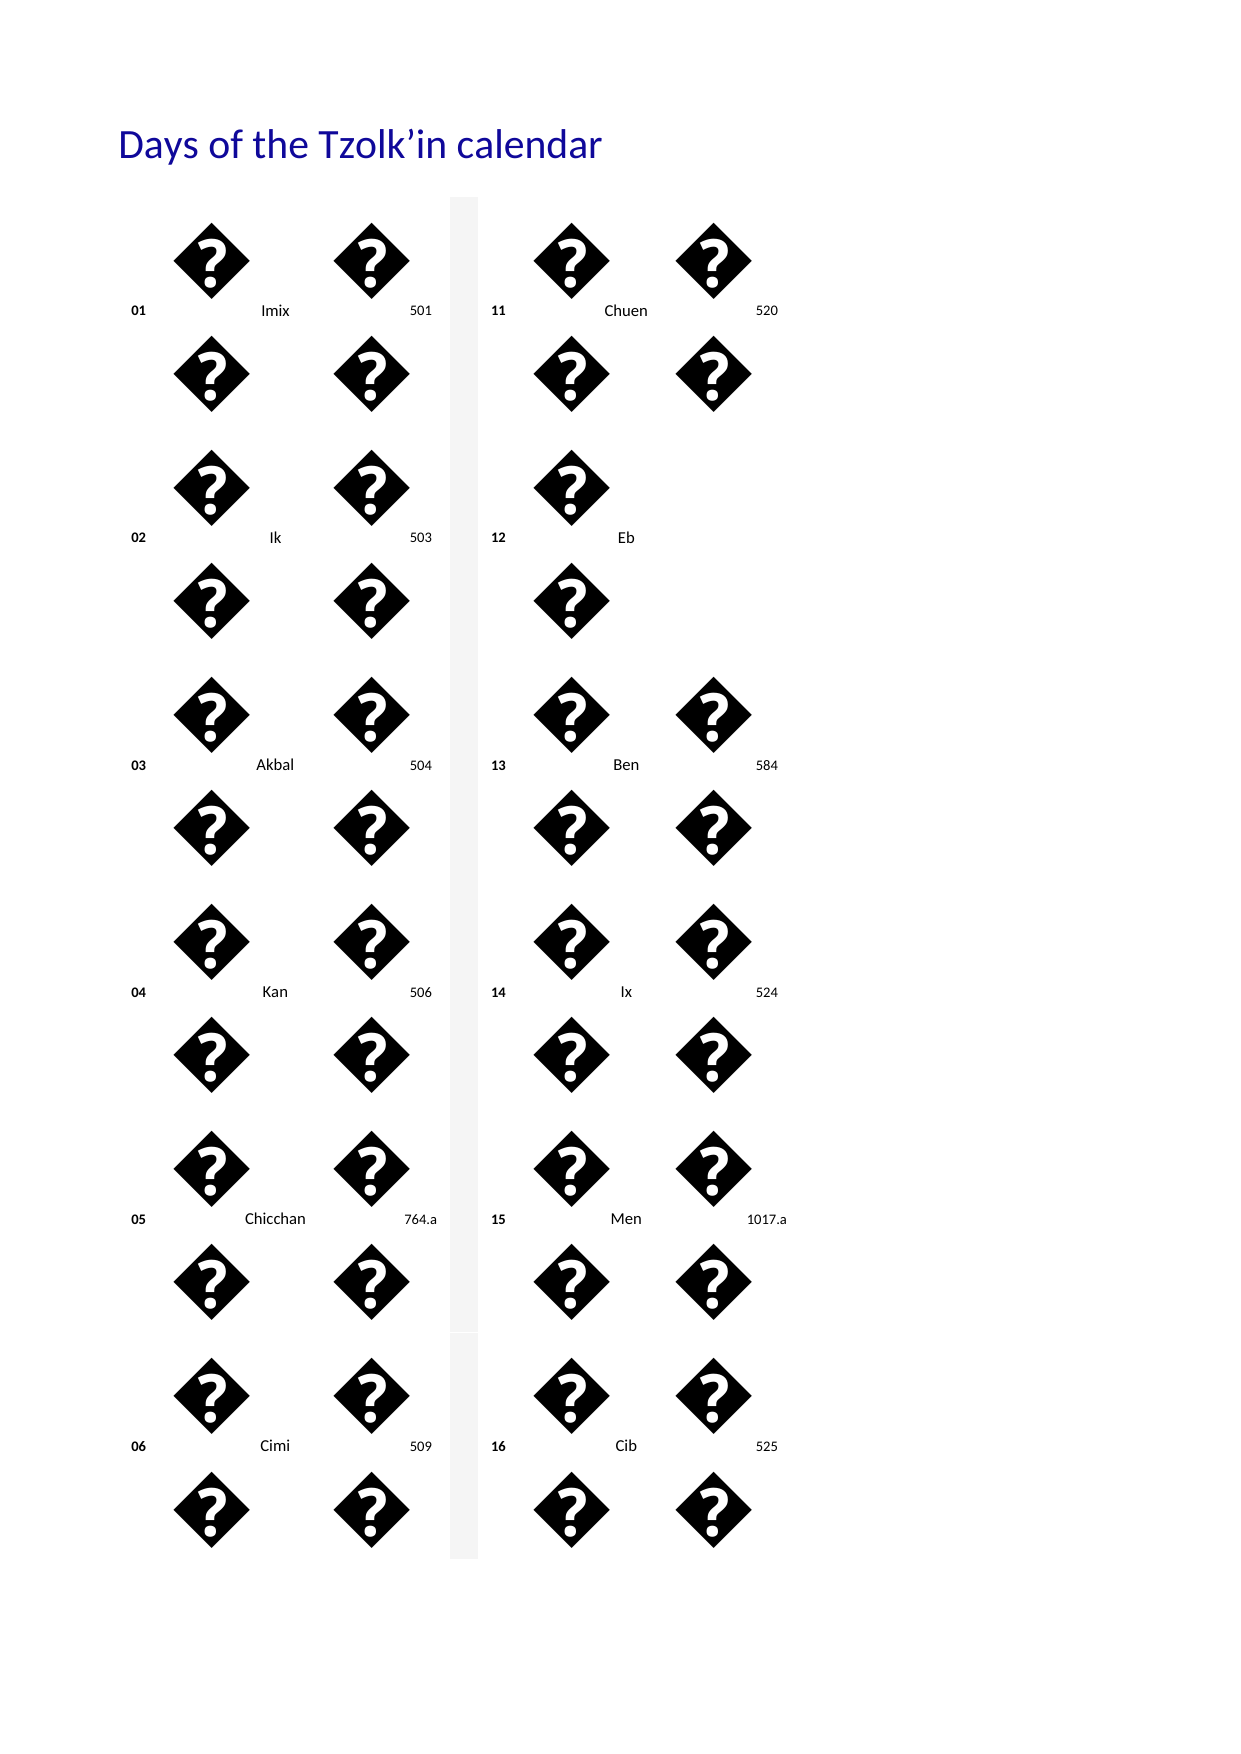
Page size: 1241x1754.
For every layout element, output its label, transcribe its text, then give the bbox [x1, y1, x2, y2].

table_cell 󶖑 [707, 1526, 718, 1537]
table_cell 󶟒 [205, 731, 216, 742]
table_cell 󶟟 [558, 1488, 586, 1520]
table_header 󶟚 [558, 239, 586, 271]
table_cell 󶝞 [661, 1105, 734, 1332]
table_cell 04 [118, 878, 159, 1105]
table_header 󶕯 [365, 277, 376, 288]
table_cell [450, 878, 478, 1105]
table_cell 󶕸 [365, 1412, 376, 1423]
table_cell 󶟞 [565, 1185, 576, 1196]
table_header 01 [118, 197, 159, 424]
table_cell 504 [391, 651, 450, 878]
table_cell 󶟝 [518, 878, 591, 1105]
table_cell Men [591, 1105, 661, 1332]
table_cell Chicchan [232, 1105, 318, 1332]
table_cell 󶟔 [198, 1147, 226, 1179]
table_cell 󶕴 [365, 958, 376, 969]
table_cell 󶕱 [358, 579, 386, 611]
table_cell 󶕱 [319, 424, 391, 651]
table_cell 󶖑 [707, 1412, 718, 1423]
table_cell 󶕲 [358, 693, 386, 725]
table_cell 󶟔 [159, 1105, 232, 1332]
table_cell 󶟟 [565, 1412, 576, 1423]
table_header 󶕯 [358, 239, 386, 271]
table_header 󶟚 [565, 390, 576, 401]
table_cell 󶕲 [358, 806, 386, 838]
table_cell 󶟑 [198, 579, 226, 611]
table_cell 󶟓 [159, 878, 232, 1105]
table_cell 󶕴 [358, 1033, 386, 1065]
table_cell 󶟜 [558, 693, 586, 725]
table_cell 󶟕 [205, 1526, 216, 1537]
table_cell 󶟝 [565, 1071, 576, 1082]
table_cell 󶕴 [358, 920, 386, 952]
table_cell [734, 424, 799, 651]
table_cell 506 [391, 878, 450, 1105]
table_cell 󶟞 [565, 1298, 576, 1309]
table_cell 󶟛 [565, 504, 576, 515]
table_header 󶟚 [518, 197, 591, 424]
table_cell 󶕸 [358, 1488, 386, 1520]
table_cell 󶟒 [159, 651, 232, 878]
table_cell 󶟛 [558, 579, 586, 611]
table_cell 󶟞 [518, 1105, 591, 1332]
table_cell [661, 424, 734, 651]
table_cell 󶟒 [205, 844, 216, 855]
table_cell 03 [118, 651, 159, 878]
table_cell 584 [734, 651, 799, 878]
table_cell [450, 651, 478, 878]
table_cell 󶖐 [700, 1033, 728, 1065]
table_cell 󶕱 [365, 504, 376, 515]
table_header 󶕯 [365, 390, 376, 401]
table_cell 󶟓 [205, 958, 216, 969]
table_cell 󶛈 [365, 1298, 376, 1309]
table_cell 06 [118, 1333, 159, 1559]
table_cell 525 [734, 1333, 799, 1559]
table_cell 󶕴 [365, 1071, 376, 1082]
table_cell 󶟜 [565, 844, 576, 855]
table_cell 󶟑 [205, 617, 216, 628]
table_cell 󶖐 [707, 958, 718, 969]
table_cell 󶟝 [558, 920, 586, 952]
table_cell 󶟟 [565, 1526, 576, 1537]
table_cell 󶟑 [198, 466, 226, 498]
table_cell 󶖑 [700, 1488, 728, 1520]
table_cell 󶕸 [358, 1374, 386, 1406]
table_cell 󶟜 [518, 651, 591, 878]
table_cell [450, 424, 478, 651]
table_cell 󶖐 [707, 1071, 718, 1082]
table_cell 󶛈 [358, 1260, 386, 1292]
table_header Chuen [591, 197, 661, 424]
table_cell 󶕱 [358, 466, 386, 498]
table_cell 󶕲 [365, 844, 376, 855]
table_cell 󶟓 [198, 1033, 226, 1065]
table_cell 󶕱 [365, 617, 376, 628]
table_cell 󶟑 [205, 504, 216, 515]
table_cell 02 [118, 424, 159, 651]
table_cell Ben [591, 651, 661, 878]
table_cell 󶗚 [700, 806, 728, 838]
table_cell 󶟝 [558, 1033, 586, 1065]
table_cell 󶕲 [319, 651, 391, 878]
table_header 󶟐 [205, 390, 216, 401]
table_header 󶟐 [198, 352, 226, 384]
table_cell 󶗚 [661, 651, 734, 878]
table_cell 05 [118, 1105, 159, 1332]
table_cell 󶟓 [205, 1071, 216, 1082]
text Days of the Tzolk’in calendar [118, 118, 1122, 169]
table_cell 󶝞 [707, 1185, 718, 1196]
table_cell 15 [478, 1105, 518, 1332]
table_cell 󶟔 [198, 1260, 226, 1292]
table_cell 524 [734, 878, 799, 1105]
table_cell 󶕸 [319, 1333, 391, 1559]
table_header 󶖌 [661, 197, 734, 424]
table_header 󶖌 [700, 352, 728, 384]
table_header 501 [391, 197, 450, 424]
table_cell Cib [591, 1333, 661, 1559]
table_cell 󶟞 [558, 1260, 586, 1292]
table_cell 509 [391, 1333, 450, 1559]
table_cell Cimi [232, 1333, 318, 1559]
table_cell 󶟛 [565, 617, 576, 628]
table_cell 󶕸 [365, 1526, 376, 1537]
table_header 󶕯 [358, 352, 386, 384]
table_cell 󶟔 [205, 1298, 216, 1309]
table_cell 764.a [391, 1105, 450, 1332]
table_cell 󶖐 [661, 878, 734, 1105]
table_cell 󶟜 [558, 806, 586, 838]
table_cell 󶛈 [319, 1105, 391, 1332]
table_cell 󶛈 [365, 1185, 376, 1196]
table_header 11 [478, 197, 518, 424]
table_cell Akbal [232, 651, 318, 878]
table_header [450, 197, 478, 424]
table_cell Ik [232, 424, 318, 651]
table_header 󶖌 [707, 277, 718, 288]
table_cell 󶟛 [518, 424, 591, 651]
table_header Imix [232, 197, 318, 424]
table_cell 󶖐 [700, 920, 728, 952]
table_header 󶖌 [707, 390, 718, 401]
table_header 󶖌 [700, 239, 728, 271]
table_cell 󶟕 [198, 1374, 226, 1406]
table_cell 1017.a [734, 1105, 799, 1332]
table_cell Kan [232, 878, 318, 1105]
table_header 󶕯 [319, 197, 391, 424]
table_cell [450, 1333, 478, 1559]
table_cell 󶗚 [707, 731, 718, 742]
table_cell 󶝞 [707, 1298, 718, 1309]
table_cell Eb [591, 424, 661, 651]
table_cell 󶕴 [319, 878, 391, 1105]
table_cell 13 [478, 651, 518, 878]
table_header 󶟐 [159, 197, 232, 424]
table_cell 󶟝 [565, 958, 576, 969]
table_cell 12 [478, 424, 518, 651]
table_cell 󶟓 [198, 920, 226, 952]
table_cell 󶗚 [707, 844, 718, 855]
table_cell 󶖑 [661, 1333, 734, 1559]
table_cell Ix [591, 878, 661, 1105]
table_cell 󶟒 [198, 693, 226, 725]
table_cell 󶖑 [700, 1374, 728, 1406]
table_header 󶟐 [205, 277, 216, 288]
table_cell 󶟟 [518, 1333, 591, 1559]
table_header 520 [734, 197, 799, 424]
table_cell 󶟕 [198, 1488, 226, 1520]
table_cell 󶕲 [365, 731, 376, 742]
table_cell 󶟜 [565, 731, 576, 742]
table_header 󶟚 [558, 352, 586, 384]
table_cell 503 [391, 424, 450, 651]
table_cell [450, 1105, 478, 1332]
table_cell 󶟑 [159, 424, 232, 651]
table_cell 󶛈 [358, 1147, 386, 1179]
table_cell 󶟛 [558, 466, 586, 498]
table_cell 󶟕 [205, 1412, 216, 1423]
table_cell 14 [478, 878, 518, 1105]
table_cell 󶗚 [700, 693, 728, 725]
table_cell 󶟕 [159, 1333, 232, 1559]
table_cell 󶟞 [558, 1147, 586, 1179]
table_cell 󶝞 [700, 1260, 728, 1292]
table_cell 󶟒 [198, 806, 226, 838]
table_header 󶟚 [565, 277, 576, 288]
table_cell 󶟔 [205, 1185, 216, 1196]
table_cell 󶟟 [558, 1374, 586, 1406]
table_cell 󶝞 [700, 1147, 728, 1179]
table_header 󶟐 [198, 239, 226, 271]
table_cell 16 [478, 1333, 518, 1559]
